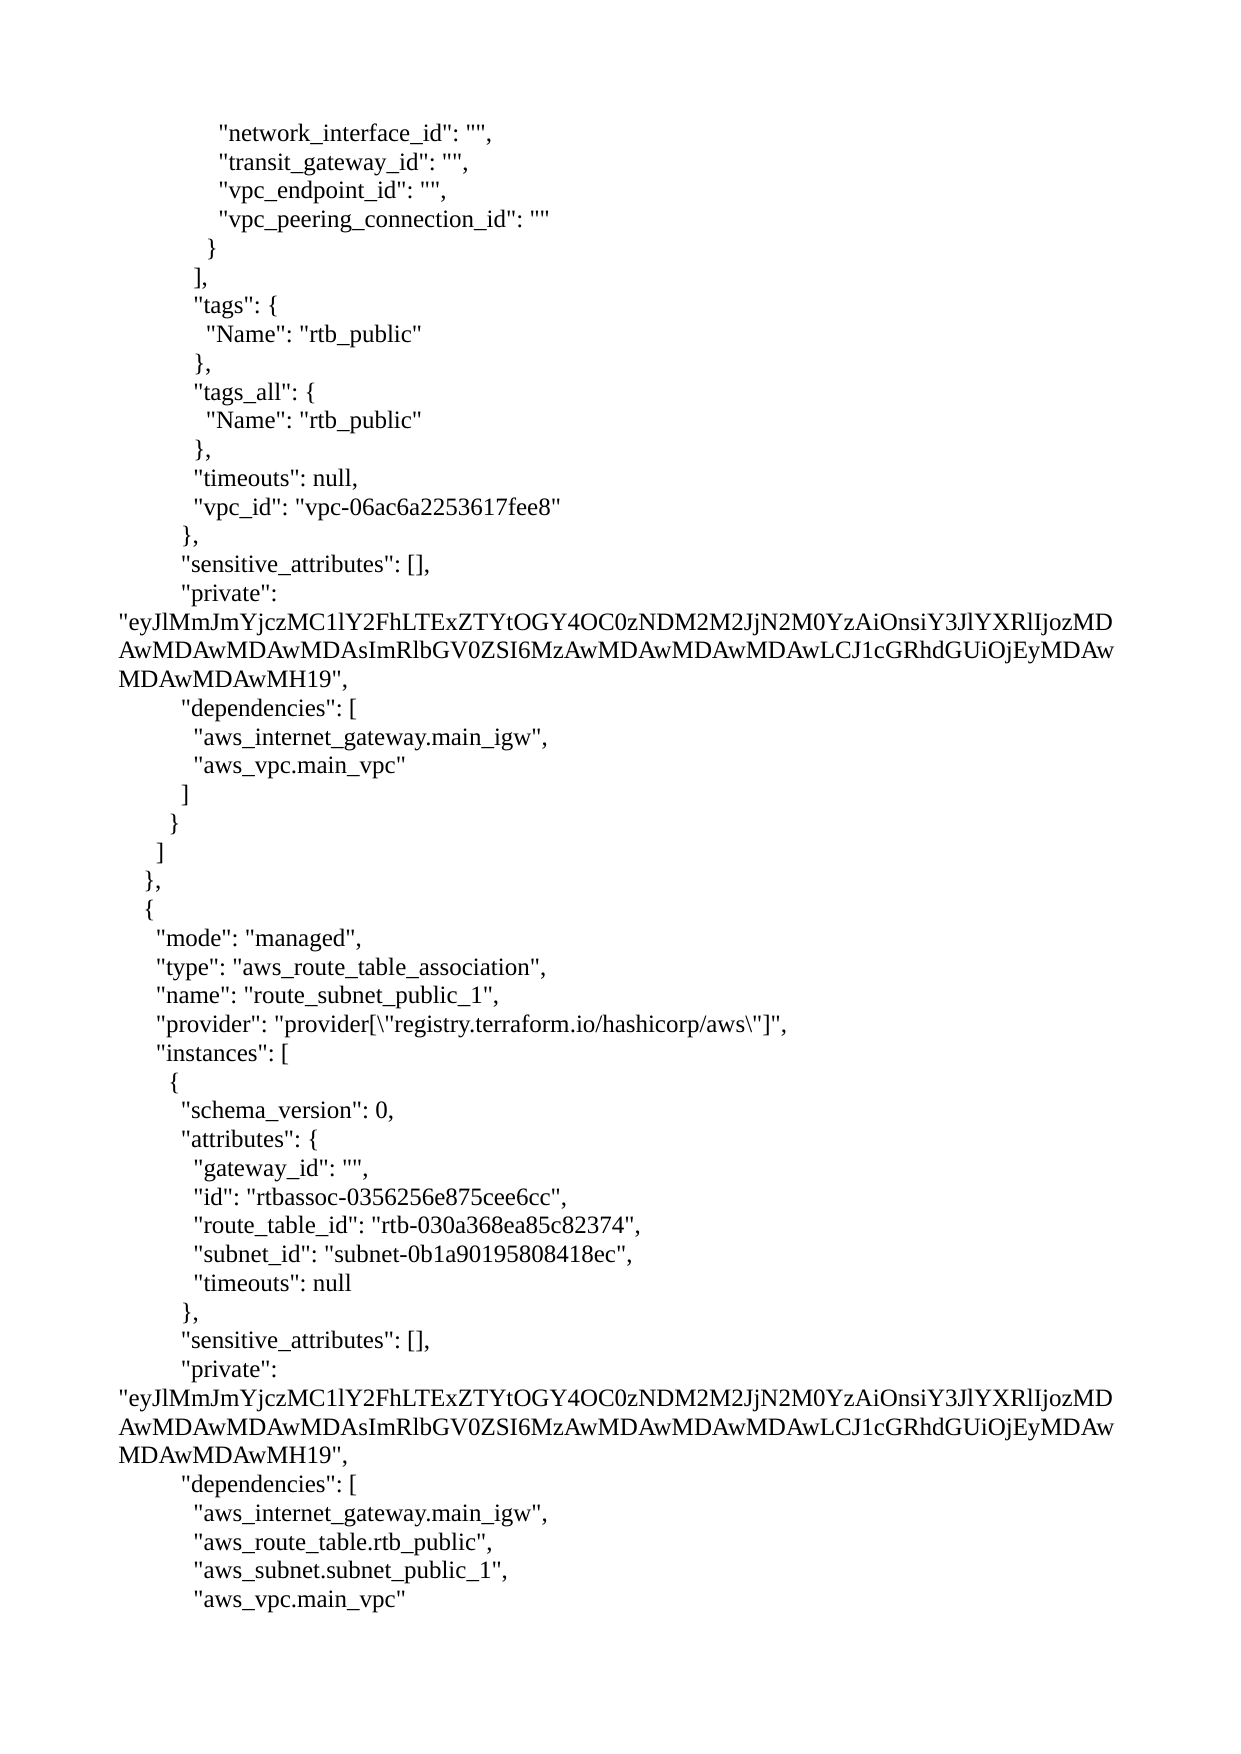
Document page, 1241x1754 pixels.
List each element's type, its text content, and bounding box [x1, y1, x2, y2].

text }, [118, 866, 1122, 894]
text "tags": { [118, 291, 1122, 319]
text "Name": "rtb_public" [118, 406, 1122, 434]
text } [118, 808, 1122, 837]
text "sensitive_attributes": [], [118, 1326, 1122, 1354]
text "aws_subnet.subnet_public_1", [118, 1556, 1122, 1584]
text ], [118, 262, 1122, 291]
text "private": "eyJlMmJmYjczMC1lY2FhLTExZTYtOGY4OC0zNDM2M2JjN2M0YzAiOnsiY3JlYXRlIjozMDAwMDAwMDAwMDAsImRlbGV0ZSI6MzAwMDAwMDAwMDAwLCJ1cGRhdGUiOjEyMDAwMDAwMDAwMH19", [118, 578, 1122, 693]
text "aws_route_table.rtb_public", [118, 1527, 1122, 1556]
text }, [118, 521, 1122, 549]
text "tags_all": { [118, 377, 1122, 406]
text "mode": "managed", [118, 923, 1122, 952]
text "aws_vpc.main_vpc" [118, 751, 1122, 779]
text "name": "route_subnet_public_1", [118, 981, 1122, 1009]
text "network_interface_id": "", [118, 118, 1122, 147]
text "schema_version": 0, [118, 1096, 1122, 1124]
text "subnet_id": "subnet-0b1a90195808418ec", [118, 1239, 1122, 1268]
text } [118, 233, 1122, 262]
text "vpc_endpoint_id": "", [118, 176, 1122, 204]
text "vpc_id": "vpc-06ac6a2253617fee8" [118, 492, 1122, 521]
text "route_table_id": "rtb-030a368ea85c82374", [118, 1211, 1122, 1239]
text "attributes": { [118, 1124, 1122, 1153]
text "dependencies": [ [118, 1469, 1122, 1498]
text { [118, 894, 1122, 923]
text }, [118, 1297, 1122, 1326]
text "timeouts": null, [118, 463, 1122, 492]
text "dependencies": [ [118, 693, 1122, 722]
text "id": "rtbassoc-0356256e875cee6cc", [118, 1182, 1122, 1211]
text "Name": "rtb_public" [118, 319, 1122, 348]
text "aws_internet_gateway.main_igw", [118, 722, 1122, 751]
text "sensitive_attributes": [], [118, 549, 1122, 578]
text "provider": "provider[\"registry.terraform.io/hashicorp/aws\"]", [118, 1009, 1122, 1038]
text "private": "eyJlMmJmYjczMC1lY2FhLTExZTYtOGY4OC0zNDM2M2JjN2M0YzAiOnsiY3JlYXRlIjozMDAwMDAwMDAwMDAsImRlbGV0ZSI6MzAwMDAwMDAwMDAwLCJ1cGRhdGUiOjEyMDAwMDAwMDAwMH19", [118, 1354, 1122, 1469]
text "instances": [ [118, 1038, 1122, 1067]
text "aws_vpc.main_vpc" [118, 1584, 1122, 1613]
text "aws_internet_gateway.main_igw", [118, 1498, 1122, 1527]
text ] [118, 837, 1122, 866]
text }, [118, 348, 1122, 377]
text }, [118, 434, 1122, 463]
text "transit_gateway_id": "", [118, 147, 1122, 176]
text "type": "aws_route_table_association", [118, 952, 1122, 981]
text "vpc_peering_connection_id": "" [118, 204, 1122, 233]
text ] [118, 779, 1122, 808]
text "gateway_id": "", [118, 1153, 1122, 1182]
text "timeouts": null [118, 1268, 1122, 1297]
text { [118, 1067, 1122, 1096]
